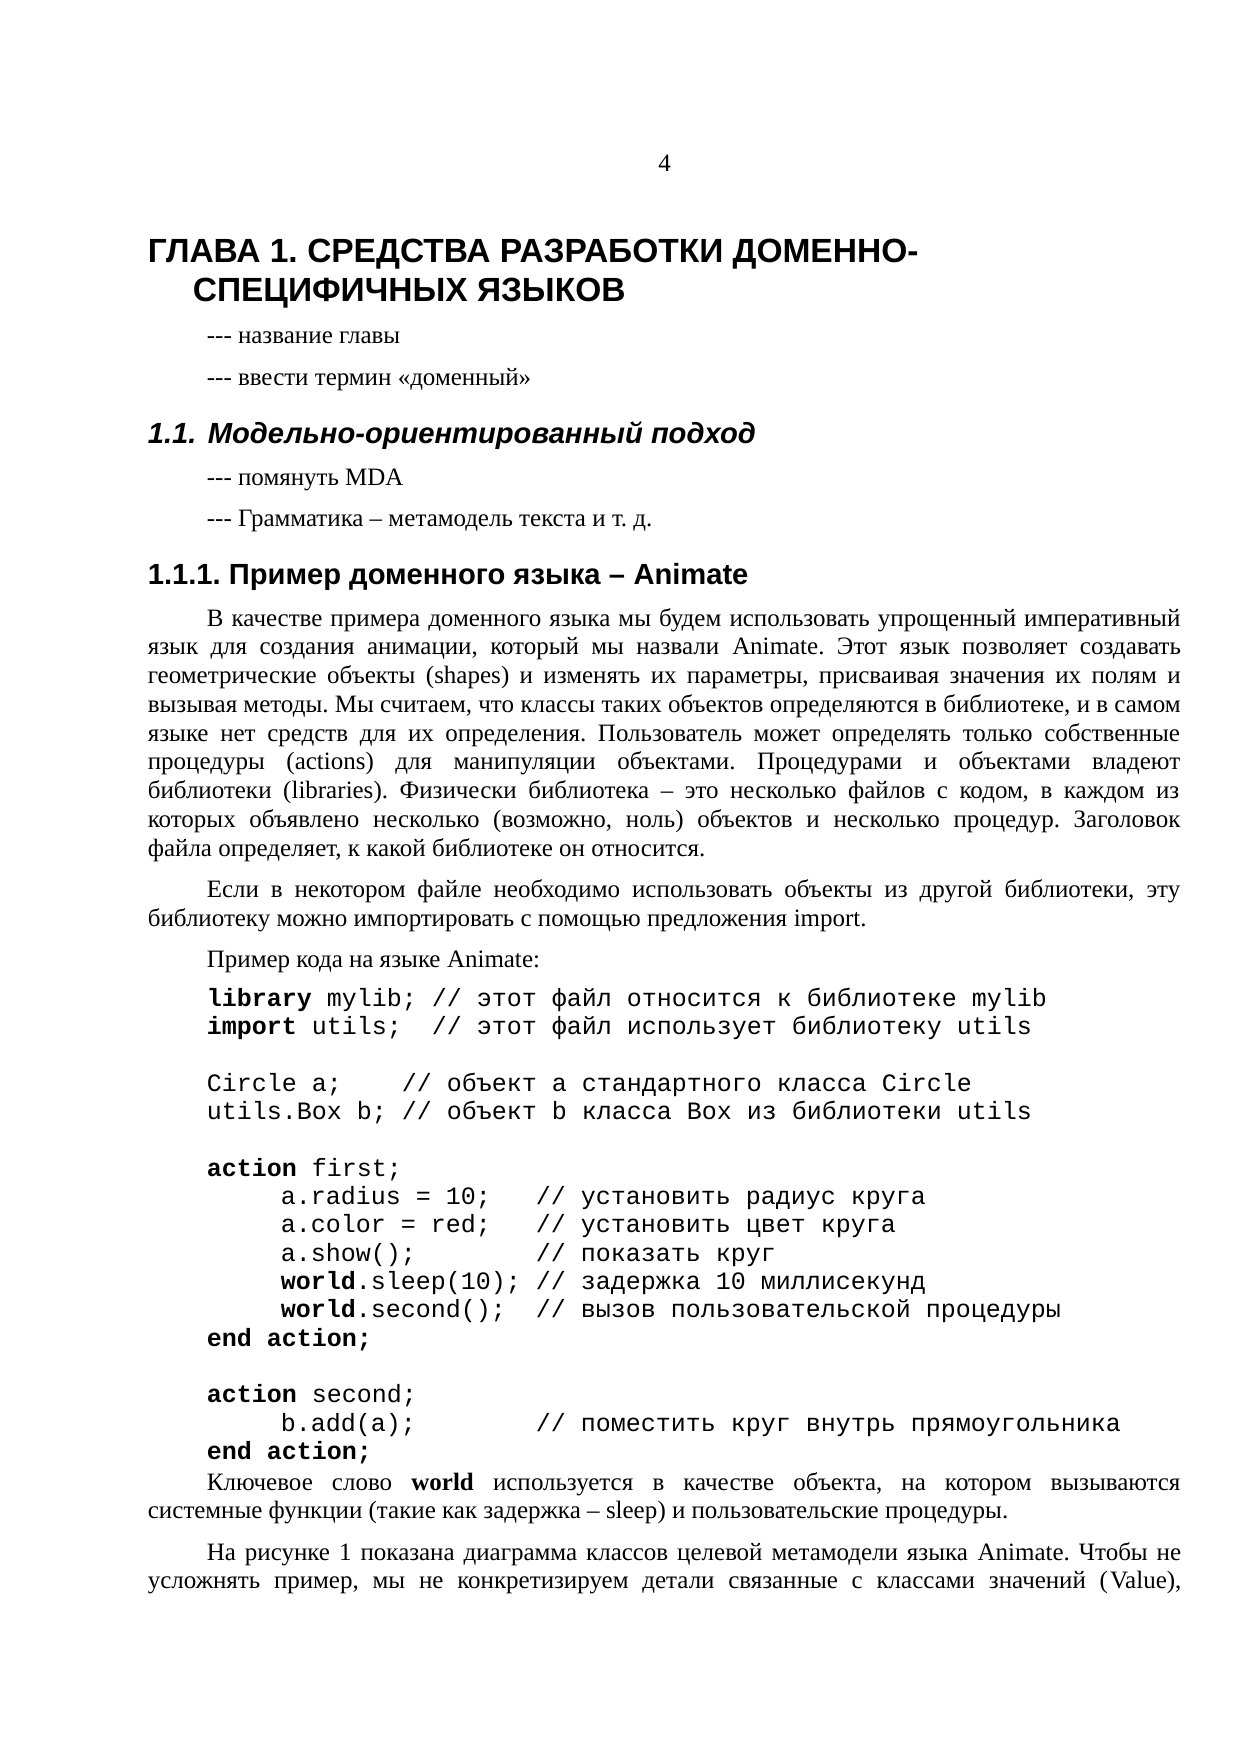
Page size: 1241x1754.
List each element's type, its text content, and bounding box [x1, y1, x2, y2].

text library mylib; // этот файл относится к библиотеке mylib [207, 985, 1181, 1013]
text world.sleep(10); // задержка 10 миллисекунд [207, 1268, 1181, 1297]
text action first; [207, 1155, 1181, 1183]
subtitle Модельно-ориентированный подход [148, 416, 1181, 449]
text Ключевое слово world используется в качестве объекта, на котором вызываются системные функции (такие как задержка – sleep) и пользовательские процедуры. [148, 1467, 1181, 1524]
text b.add(a); // поместить круг внутрь прямоугольника [207, 1410, 1181, 1438]
text В качестве примера доменного языка мы будем использовать упрощенный императивный язык для создания анимации, который мы назвали Animate. Этот язык позволяет создавать геометрические объекты (shapes) и изменять их параметры, присваивая значения их полям и вызывая методы. Мы считаем, что классы таких объектов определяются в библиотеке, и в самом языке нет средств для их определения. Пользователь может определять только собственные процедуры (actions) для манипуляции объектами. Процедурами и объектами владеют библиотеки (libraries). Физически библиотека – это несколько файлов с кодом, в каждом из которых объявлено несколько (возможно, ноль) объектов и несколько процедур. Заголовок файла определяет, к какой библиотеке он относится. [148, 603, 1181, 861]
subtitle Средства разработки доменно-специфичных языков [148, 231, 1181, 308]
text --- название главы [148, 321, 1181, 349]
text --- помянуть MDA [148, 462, 1181, 490]
text world.second(); // вызов пользовательской процедуры [207, 1297, 1181, 1325]
text Circle a; // объект a стандартного класса Circle [207, 1070, 1181, 1098]
subtitle Пример доменного языка – Animate [148, 557, 1181, 590]
text --- ввести термин «доменный» [148, 362, 1181, 391]
text a.show(); // показать круг [207, 1240, 1181, 1268]
text На рисунке 1 показана диаграмма классов целевой метамодели языка Animate. Чтобы не усложнять пример, мы не конкретизируем детали связанные с классами значений (Value), [148, 1537, 1181, 1594]
text action second; [207, 1382, 1181, 1410]
text --- Грамматика – метамодель текста и т. д. [148, 503, 1181, 532]
text utils.Box b; // объект b класса Box из библиотеки utils [207, 1098, 1181, 1127]
text a.radius = 10; // установить радиус круга [207, 1183, 1181, 1212]
text end action; [207, 1325, 1181, 1353]
text Пример кода на языке Animate: [148, 944, 1181, 973]
text end action; [207, 1438, 1181, 1467]
text Если в некотором файле необходимо использовать объекты из другой библиотеки, эту библиотеку можно импортировать с помощью предложения import. [148, 874, 1181, 931]
text a.color = red; // установить цвет круга [207, 1212, 1181, 1240]
text import utils; // этот файл использует библиотеку utils [207, 1013, 1181, 1042]
